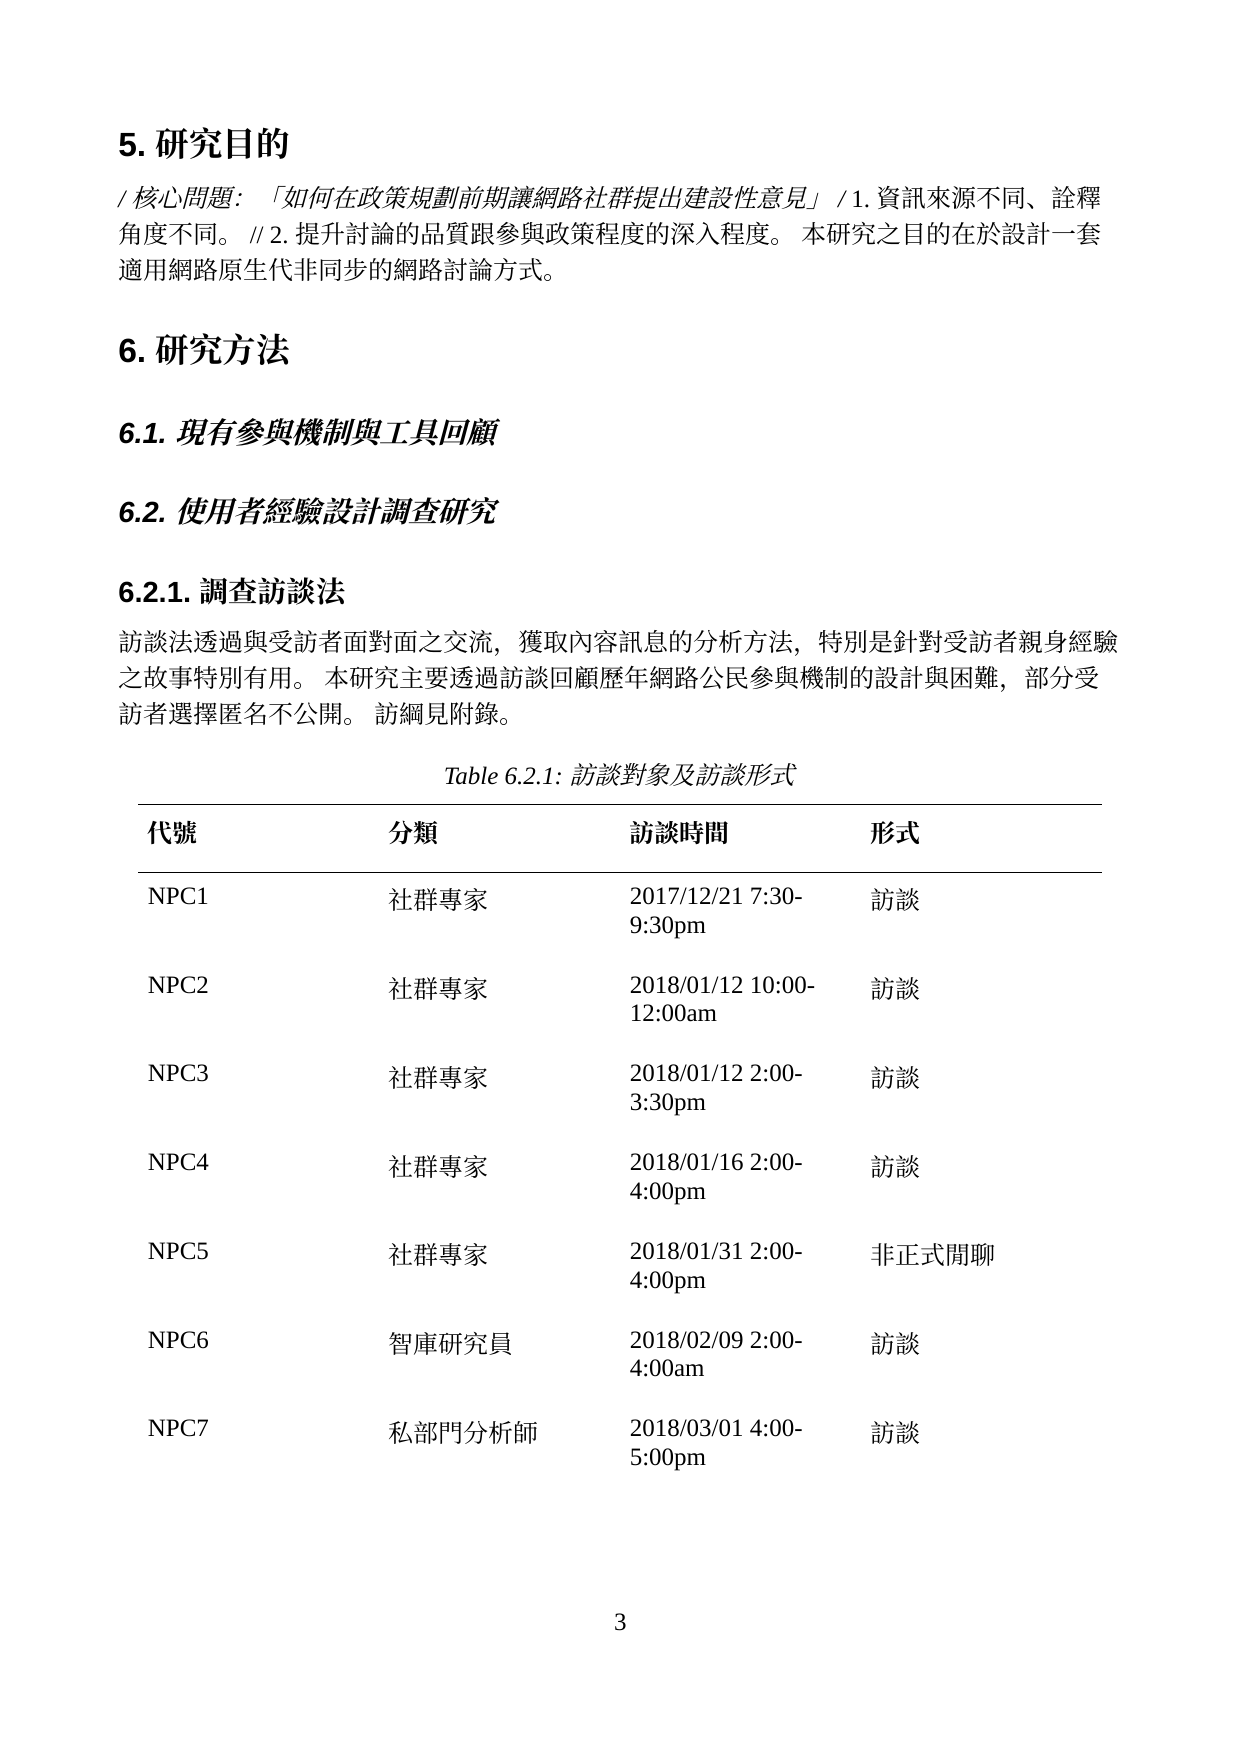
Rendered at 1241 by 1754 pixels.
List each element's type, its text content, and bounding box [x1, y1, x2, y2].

table_cell 2018/03/01 4:00-5:00pm [620, 1404, 861, 1493]
subtitle 調查訪談法 [118, 569, 1122, 611]
text Table 6.2.1: 訪談對象及訪談形式 [118, 756, 1122, 792]
subtitle 研究方法 [118, 324, 1122, 372]
table_cell NPC4 [138, 1138, 379, 1227]
table_cell 社群專家 [379, 873, 620, 960]
table_cell 2018/02/09 2:00-4:00am [620, 1315, 861, 1404]
table_cell 智庫研究員 [379, 1315, 620, 1404]
table_cell 2017/12/21 7:30-9:30pm [620, 873, 861, 960]
table_cell 社群專家 [379, 1227, 620, 1315]
table_cell 2018/01/12 10:00-12:00am [620, 960, 861, 1049]
table_cell NPC2 [138, 960, 379, 1049]
table_cell NPC1 [138, 873, 379, 960]
table_cell NPC5 [138, 1227, 379, 1315]
subtitle 現有參與機制與工具回顧 [118, 410, 1122, 452]
table_cell 私部門分析師 [379, 1404, 620, 1493]
subtitle 研究目的 [118, 118, 1122, 166]
table_cell 訪談 [861, 1049, 1102, 1138]
table_header 代號 [138, 805, 379, 872]
table_cell 社群專家 [379, 1049, 620, 1138]
table_cell 社群專家 [379, 1138, 620, 1227]
table_header 訪談時間 [620, 805, 861, 872]
table_cell NPC7 [138, 1404, 379, 1493]
table_cell 2018/01/16 2:00-4:00pm [620, 1138, 861, 1227]
table_cell 訪談 [861, 1404, 1102, 1493]
table_header 分類 [379, 805, 620, 872]
text 訪談法透過與受訪者面對面之交流，獲取內容訊息的分析方法，特別是針對受訪者親身經驗之故事特別有用。 本研究主要透過訪談回顧歷年網路公民參與機制的設計與困難，部分受訪者選擇匿名不公開。 訪綱見附錄。 [118, 623, 1122, 731]
table_cell 2018/01/12 2:00-3:30pm [620, 1049, 861, 1138]
subtitle 使用者經驗設計調查研究 [118, 489, 1122, 531]
table_cell 訪談 [861, 1315, 1102, 1404]
table_cell 訪談 [861, 1138, 1102, 1227]
table_cell 非正式閒聊 [861, 1227, 1102, 1315]
table_cell 訪談 [861, 873, 1102, 960]
table_cell 2018/01/31 2:00-4:00pm [620, 1227, 861, 1315]
table_cell 訪談 [861, 960, 1102, 1049]
table_cell NPC6 [138, 1315, 379, 1404]
table_cell 社群專家 [379, 960, 620, 1049]
text / 核心問題：「如何在政策規劃前期讓網路社群提出建設性意見」 / 1. 資訊來源不同、詮釋角度不同。 // 2. 提升討論的品質跟參與政策程度的深入程度。 本研究之目的在於設計一套適用網路原生代非同步的網路討論方式。 [118, 179, 1122, 287]
table_cell NPC3 [138, 1049, 379, 1138]
table_header 形式 [861, 805, 1102, 872]
